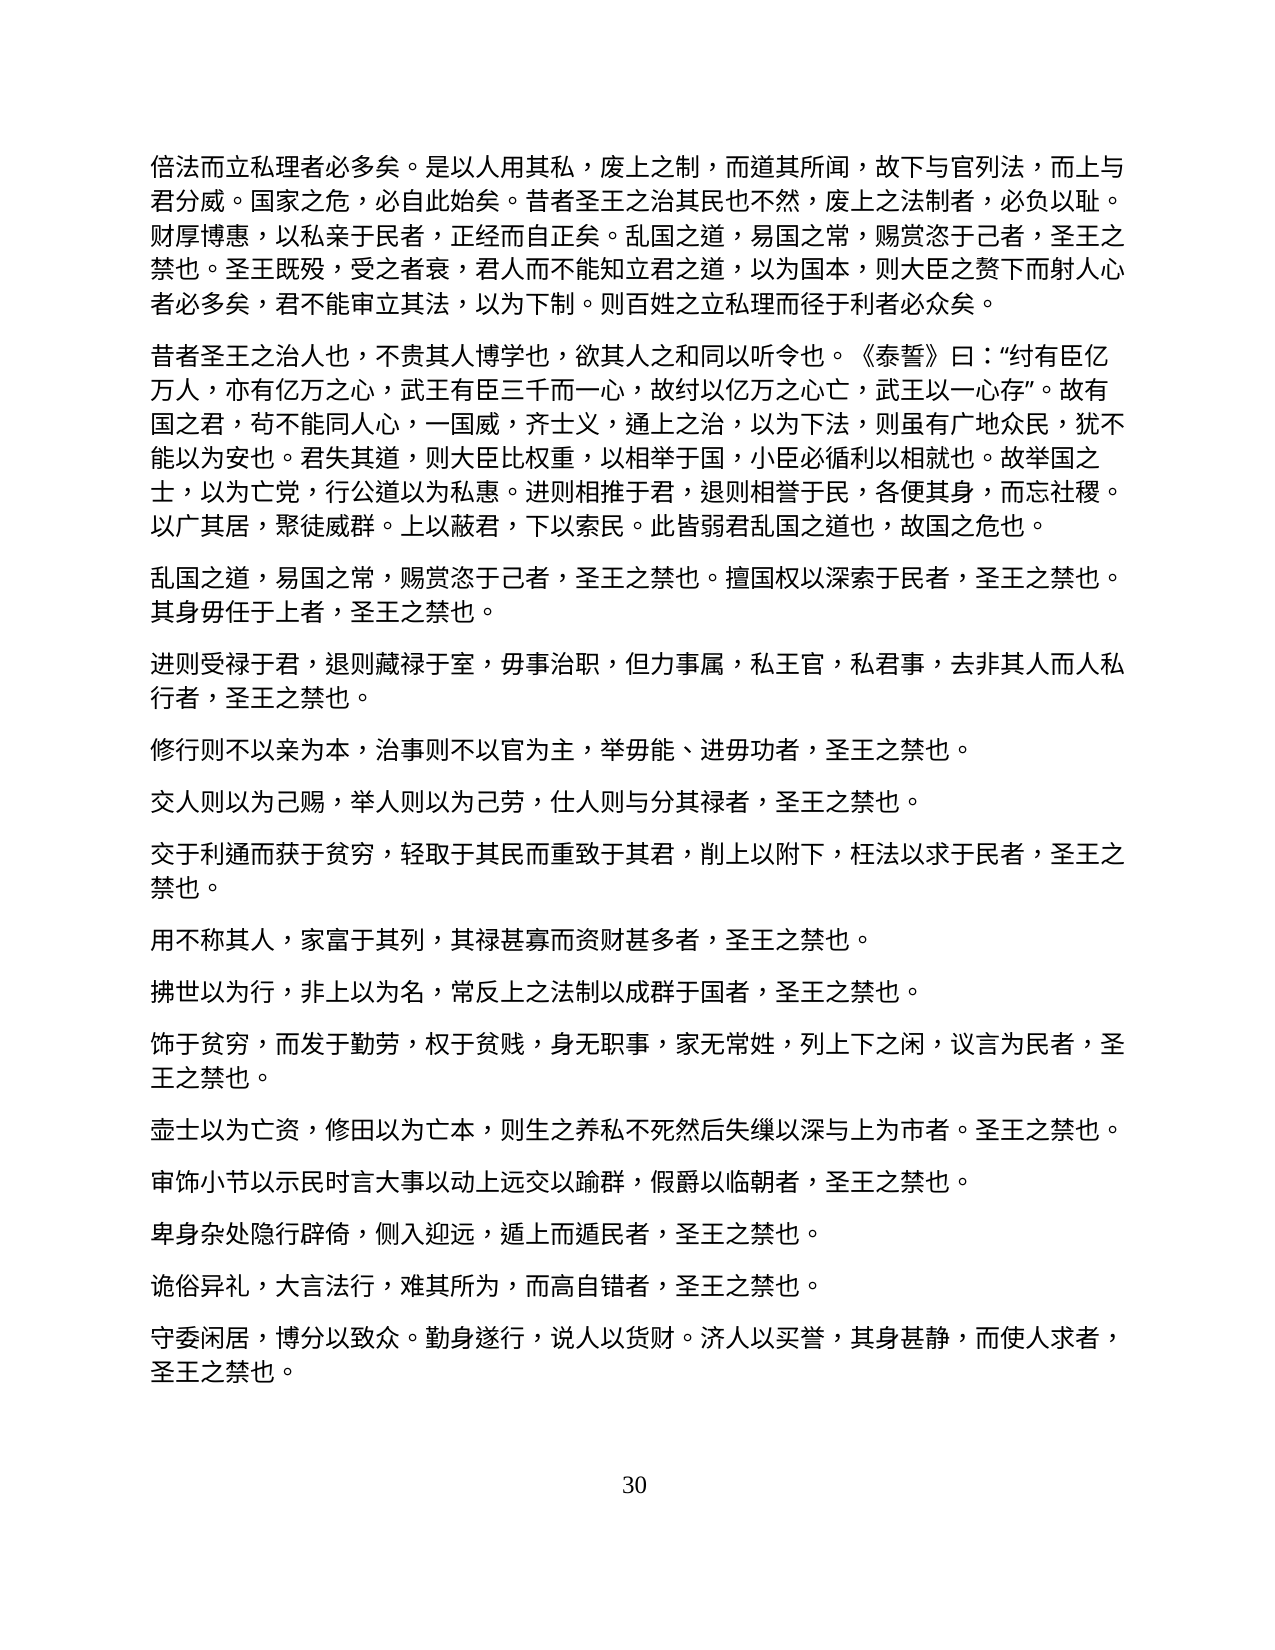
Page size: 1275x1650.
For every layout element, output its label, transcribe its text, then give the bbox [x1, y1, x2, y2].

text 进则受禄于君，退则藏禄于室，毋事治职，但力事属，私王官，私君事，去非其人而人私行者，圣王之禁也。 [150, 647, 1125, 715]
text 用不称其人，家富于其列，其禄甚寡而资财甚多者，圣王之禁也。 [150, 923, 1125, 957]
text 交于利通而获于贫穷，轻取于其民而重致于其君，削上以附下，枉法以求于民者，圣王之禁也。 [150, 837, 1125, 905]
text 守委闲居，博分以致众。勤身遂行，说人以货财。济人以买誉，其身甚静，而使人求者，圣王之禁也。 [150, 1321, 1125, 1389]
text 审饰小节以示民时言大事以动上远交以踰群，假爵以临朝者，圣王之禁也。 [150, 1164, 1125, 1199]
text 交人则以为己赐，举人则以为己劳，仕人则与分其禄者，圣王之禁也。 [150, 784, 1125, 819]
text 壶士以为亡资，修田以为亡本，则生之养私不死然后失缫以深与上为市者。圣王之禁也。 [150, 1113, 1125, 1147]
text 饰于贫穷，而发于勤劳，权于贫贱，身无职事，家无常姓，列上下之闲，议言为民者，圣王之禁也。 [150, 1027, 1125, 1095]
text 乱国之道，易国之常，赐赏恣于己者，圣王之禁也。擅国权以深索于民者，圣王之禁也。其身毋任于上者，圣王之禁也。 [150, 561, 1125, 629]
text 修行则不以亲为本，治事则不以官为主，举毋能、进毋功者，圣王之禁也。 [150, 733, 1125, 767]
text 倍法而立私理者必多矣。是以人用其私，废上之制，而道其所闻，故下与官列法，而上与君分威。国家之危，必自此始矣。昔者圣王之治其民也不然，废上之法制者，必负以耻。财厚博惠，以私亲于民者，正经而自正矣。乱国之道，易国之常，赐赏恣于己者，圣王之禁也。圣王既殁，受之者衰，君人而不能知立君之道，以为国本，则大臣之赘下而射人心者必多矣，君不能审立其法，以为下制。则百姓之立私理而径于利者必众矣。 [150, 150, 1125, 320]
text 诡俗异礼，大言法行，难其所为，而高自错者，圣王之禁也。 [150, 1268, 1125, 1303]
text 昔者圣王之治人也，不贵其人博学也，欲其人之和同以听令也。《泰誓》曰：“纣有臣亿万人，亦有亿万之心，武王有臣三千而一心，故纣以亿万之心亡，武王以一心存”。故有国之君，茍不能同人心，一国威，齐士义，通上之治，以为下法，则虽有广地众民，犹不能以为安也。君失其道，则大臣比权重，以相举于国，小臣必循利以相就也。故举国之士，以为亡党，行公道以为私惠。进则相推于君，退则相誉于民，各便其身，而忘社稷。以广其居，聚徒威群。上以蔽君，下以索民。此皆弱君乱国之道也，故国之危也。 [150, 338, 1125, 543]
text 卑身杂处隐行辟倚，侧入迎远，遁上而遁民者，圣王之禁也。 [150, 1217, 1125, 1251]
text 拂世以为行，非上以为名，常反上之法制以成群于国者，圣王之禁也。 [150, 974, 1125, 1009]
